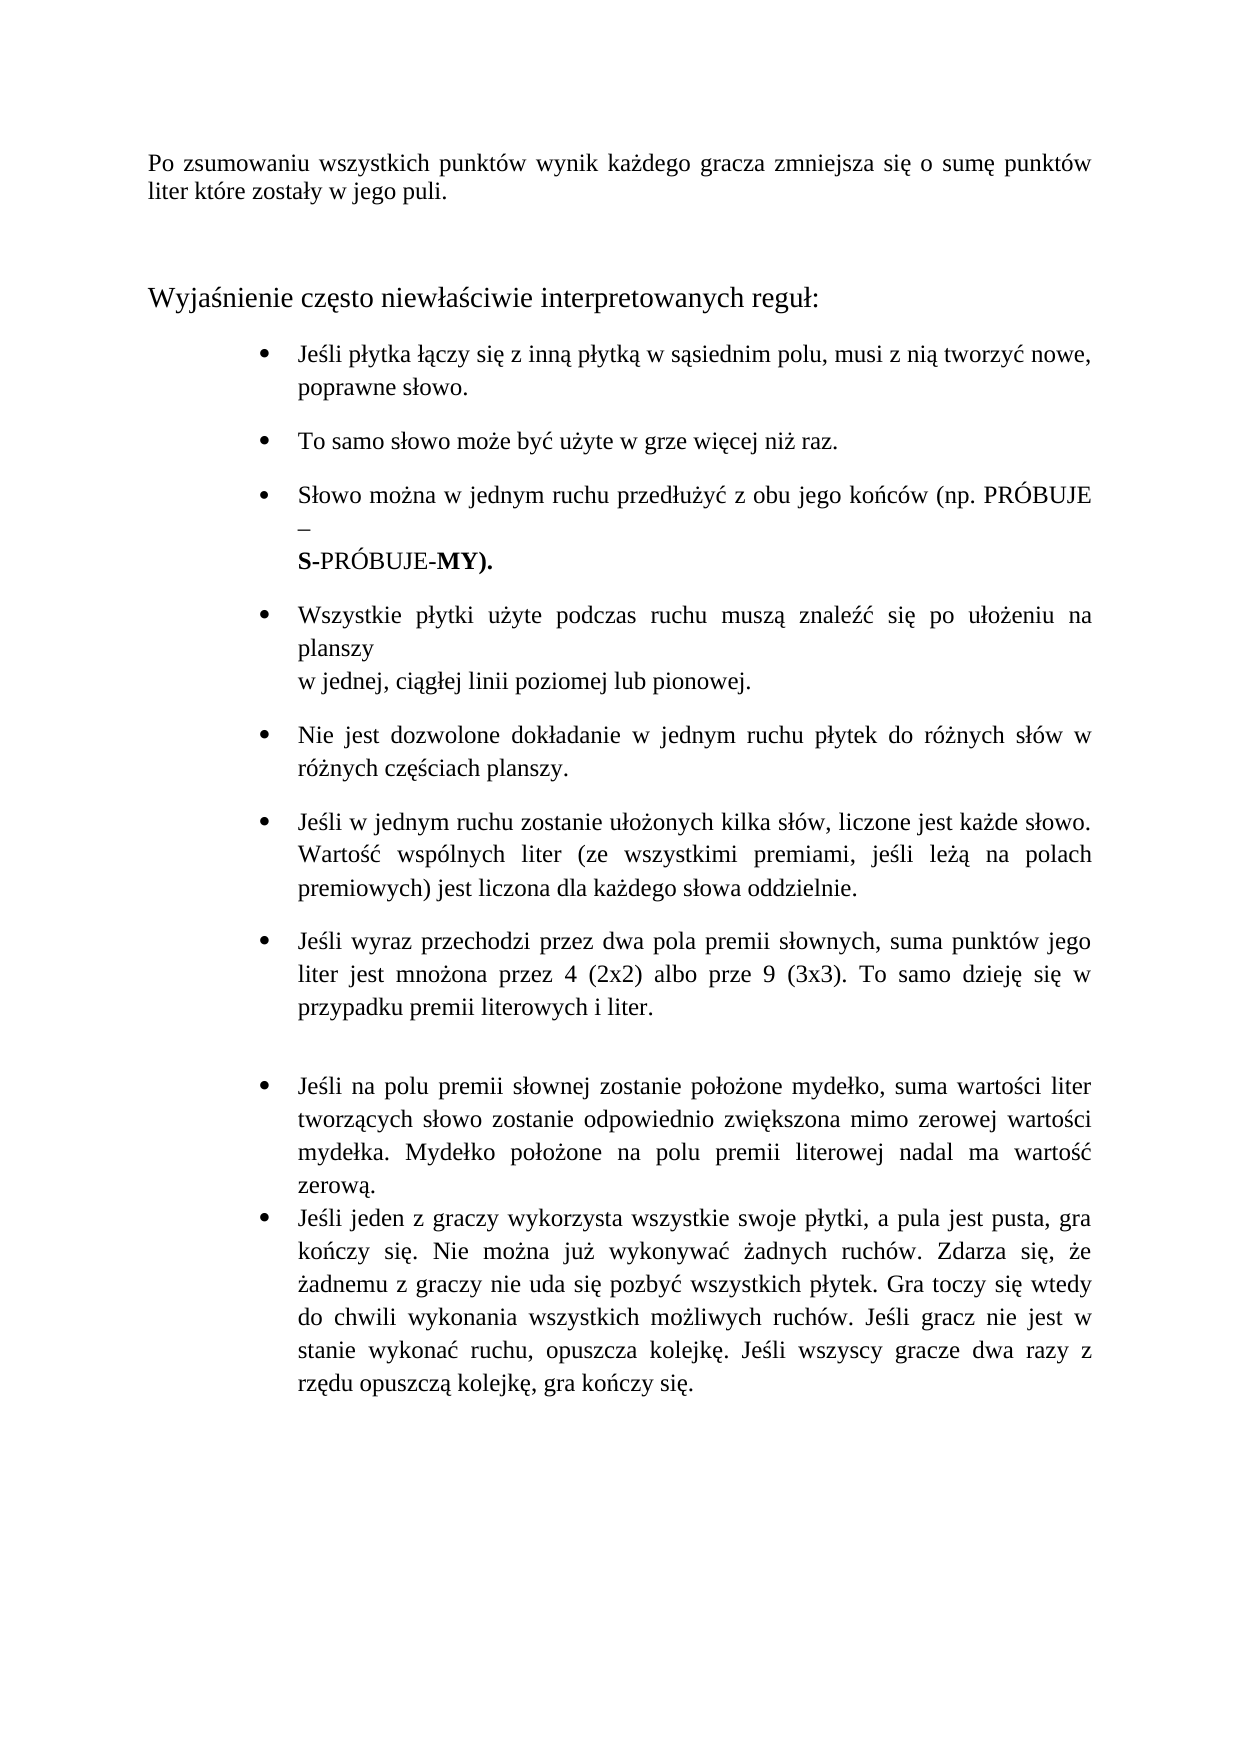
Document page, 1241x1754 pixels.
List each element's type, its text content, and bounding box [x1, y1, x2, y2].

text Po zsumowaniu wszystkich punktów wynik każdego gracza zmniejsza się o sumę punktów liter które zostały w jego puli. [148, 148, 1093, 205]
list Nie jest dozwolone dokładanie w jednym ruchu płytek do różnych słów w różnych częściach planszy. [260, 720, 1093, 781]
list Słowo można w jednym ruchu przedłużyć z obu jego końców (np. PRÓBUJE – S-PRÓBUJE-MY). [260, 480, 1093, 575]
list Jeśli w jednym ruchu zostanie ułożonych kilka słów, liczone jest każde słowo. Wartość wspólnych liter (ze wszystkimi premiami, jeśli leżą na polach premiowych) jest liczona dla każdego słowa oddzielnie. [260, 807, 1093, 901]
list Jeśli płytka łączy się z inną płytką w sąsiednim polu, musi z nią tworzyć nowe, poprawne słowo. [260, 339, 1093, 401]
text Wyjaśnienie często niewłaściwie interpretowanych reguł: [148, 280, 1093, 313]
list Jeśli jeden z graczy wykorzysta wszystkie swoje płytki, a pula jest pusta, gra kończy się. Nie można już wykonywać żadnych ruchów. Zdarza się, że żadnemu z graczy nie uda się pozbyć wszystkich płytek. Gra toczy się wtedy do chwili wykonania wszystkich możliwych ruchów. Jeśli gracz nie jest w stanie wykonać ruchu, opuszcza kolejkę. Jeśli wszyscy gracze dwa razy z rzędu opuszczą kolejkę, gra kończy się. [260, 1203, 1093, 1397]
list To samo słowo może być użyte w grze więcej niż raz. [260, 426, 1093, 455]
list Jeśli na polu premii słownej zostanie położone mydełko, suma wartości liter tworzących słowo zostanie odpowiednio zwiększona mimo zerowej wartości mydełka. Mydełko położone na polu premii literowej nadal ma wartość zerową. [260, 1071, 1093, 1199]
list Jeśli wyraz przechodzi przez dwa pola premii słownych, suma punktów jego liter jest mnożona przez 4 (2x2) albo prze 9 (3x3). To samo dzieję się w przypadku premii literowych i liter. [260, 926, 1093, 1021]
list Wszystkie płytki użyte podczas ruchu muszą znaleźć się po ułożeniu na planszy w jednej, ciągłej linii poziomej lub pionowej. [260, 600, 1093, 694]
